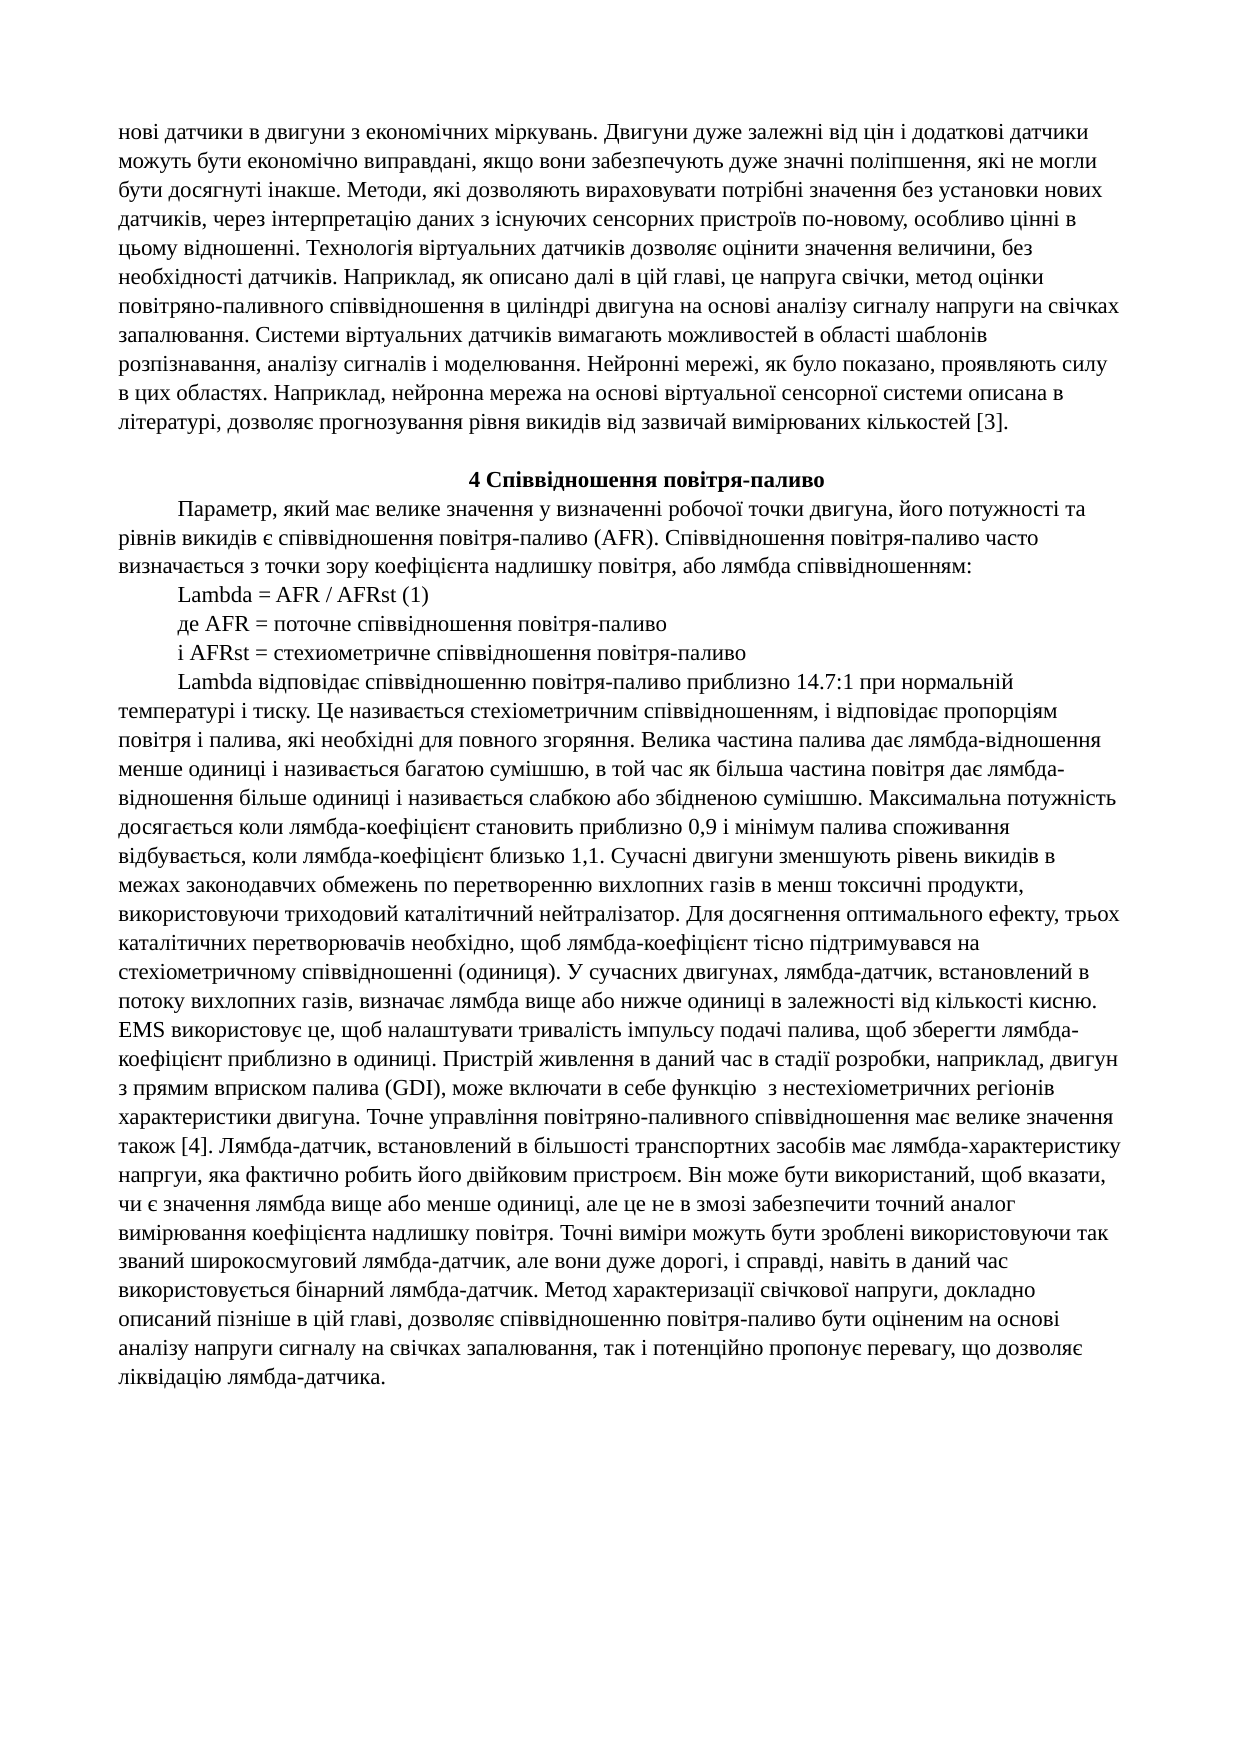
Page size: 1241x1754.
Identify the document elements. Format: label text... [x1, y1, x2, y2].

text Lambda = AFR / AFRst (1) [118, 581, 1122, 608]
text нові датчики в двигуни з економічних міркувань. Двигуни дуже залежні від цін і додаткові датчики можуть бути економічно виправдані, якщо вони забезпечують дуже значні поліпшення, які не могли бути досягнуті інакше. Методи, які дозволяють вираховувати потрібні значення без установки нових датчиків, через інтерпретацію даних з існуючих сенсорних пристроїв по-новому, особливо цінні в цьому відношенні. Технологія віртуальних датчиків дозволяє оцінити значення величини, без необхідності датчиків. Наприклад, як описано далі в цій главі, це напруга свічки, метод оцінки повітряно-паливного співвідношення в циліндрі двигуна на основі аналізу сигналу напруги на свічках запалювання. Системи віртуальних датчиків вимагають можливостей в області шаблонів розпізнавання, аналізу сигналів і моделювання. Нейронні мережі, як було показано, проявляють силу в цих областях. Наприклад, нейронна мережа на основі віртуальної сенсорної системи описана в літературі, дозволяє прогнозування рівня викидів від зазвичай вимірюваних кількостей [3]. [118, 118, 1122, 434]
text де AFR = поточне співвідношення повітря-паливо [118, 610, 1122, 637]
text Lambda відповідає співвідношенню повітря-паливо приблизно 14.7:1 при нормальній температурі і тиску. Це називається стехіометричним співвідношенням, і відповідає пропорціям повітря і палива, які необхідні для повного згоряння. Велика частина палива дає лямбда-відношення менше одиниці і називається багатою сумішшю, в той час як більша частина повітря дає лямбда-відношення більше одиниці і називається слабкою або збідненою сумішшю. Максимальна потужність досягається коли лямбда-коефіцієнт становить приблизно 0,9 і мінімум палива споживання відбувається, коли лямбда-коефіцієнт близько 1,1. Сучасні двигуни зменшують рівень викидів в межах законодавчих обмежень по перетворенню вихлопних газів в менш токсичні продукти, використовуючи триходовий каталітичний нейтралізатор. Для досягнення оптимального ефекту, трьох каталітичних перетворювачів необхідно, щоб лямбда-коефіцієнт тісно підтримувався на стехіометричному співвідношенні (одиниця). У сучасних двигунах, лямбда-датчик, встановлений в потоку вихлопних газів, визначає лямбда вище або нижче одиниці в залежності від кількості кисню. EMS використовує це, щоб налаштувати тривалість імпульсу подачі палива, щоб зберегти лямбда-коефіцієнт приблизно в одиниці. Пристрій живлення в даний час в стадії розробки, наприклад, двигун з прямим вприском палива (GDI), може включати в себе функцію з нестехіометричних регіонів характеристики двигуна. Точне управління повітряно-паливного співвідношення має велике значення також [4]. Лямбда-датчик, встановлений в більшості транспортних засобів має лямбда-характеристику напргуи, яка фактично робить його двійковим пристроєм. Він може бути використаний, щоб вказати, чи є значення лямбда вище або менше одиниці, але це не в змозі забезпечити точний аналог вимірювання коефіцієнта надлишку повітря. Точні виміри можуть бути зроблені використовуючи так званий широкосмуговий лямбда-датчик, але вони дуже дорогі, і справді, навіть в даний час використовується бінарний лямбда-датчик. Метод характеризації свічкової напруги, докладно описаний пізніше в цій главі, дозволяє співвідношенню повітря-паливо бути оціненим на основі аналізу напруги сигналу на свічках запалювання, так і потенційно пропонує перевагу, що дозволяє ліквідацію лямбда-датчика. [118, 668, 1122, 1390]
text Параметр, який має велике значення у визначенні робочої точки двигуна, його потужності та рівнів викидів є співвідношення повітря-паливо (AFR). Співвідношення повітря-паливо часто визначається з точки зору коефіцієнта надлишку повітря, або лямбда співвідношенням: [118, 494, 1122, 579]
text 4 Співвідношення повітря-паливо [118, 466, 1122, 492]
text і AFRst = стехиометричне співвідношення повітря-паливо [118, 639, 1122, 666]
